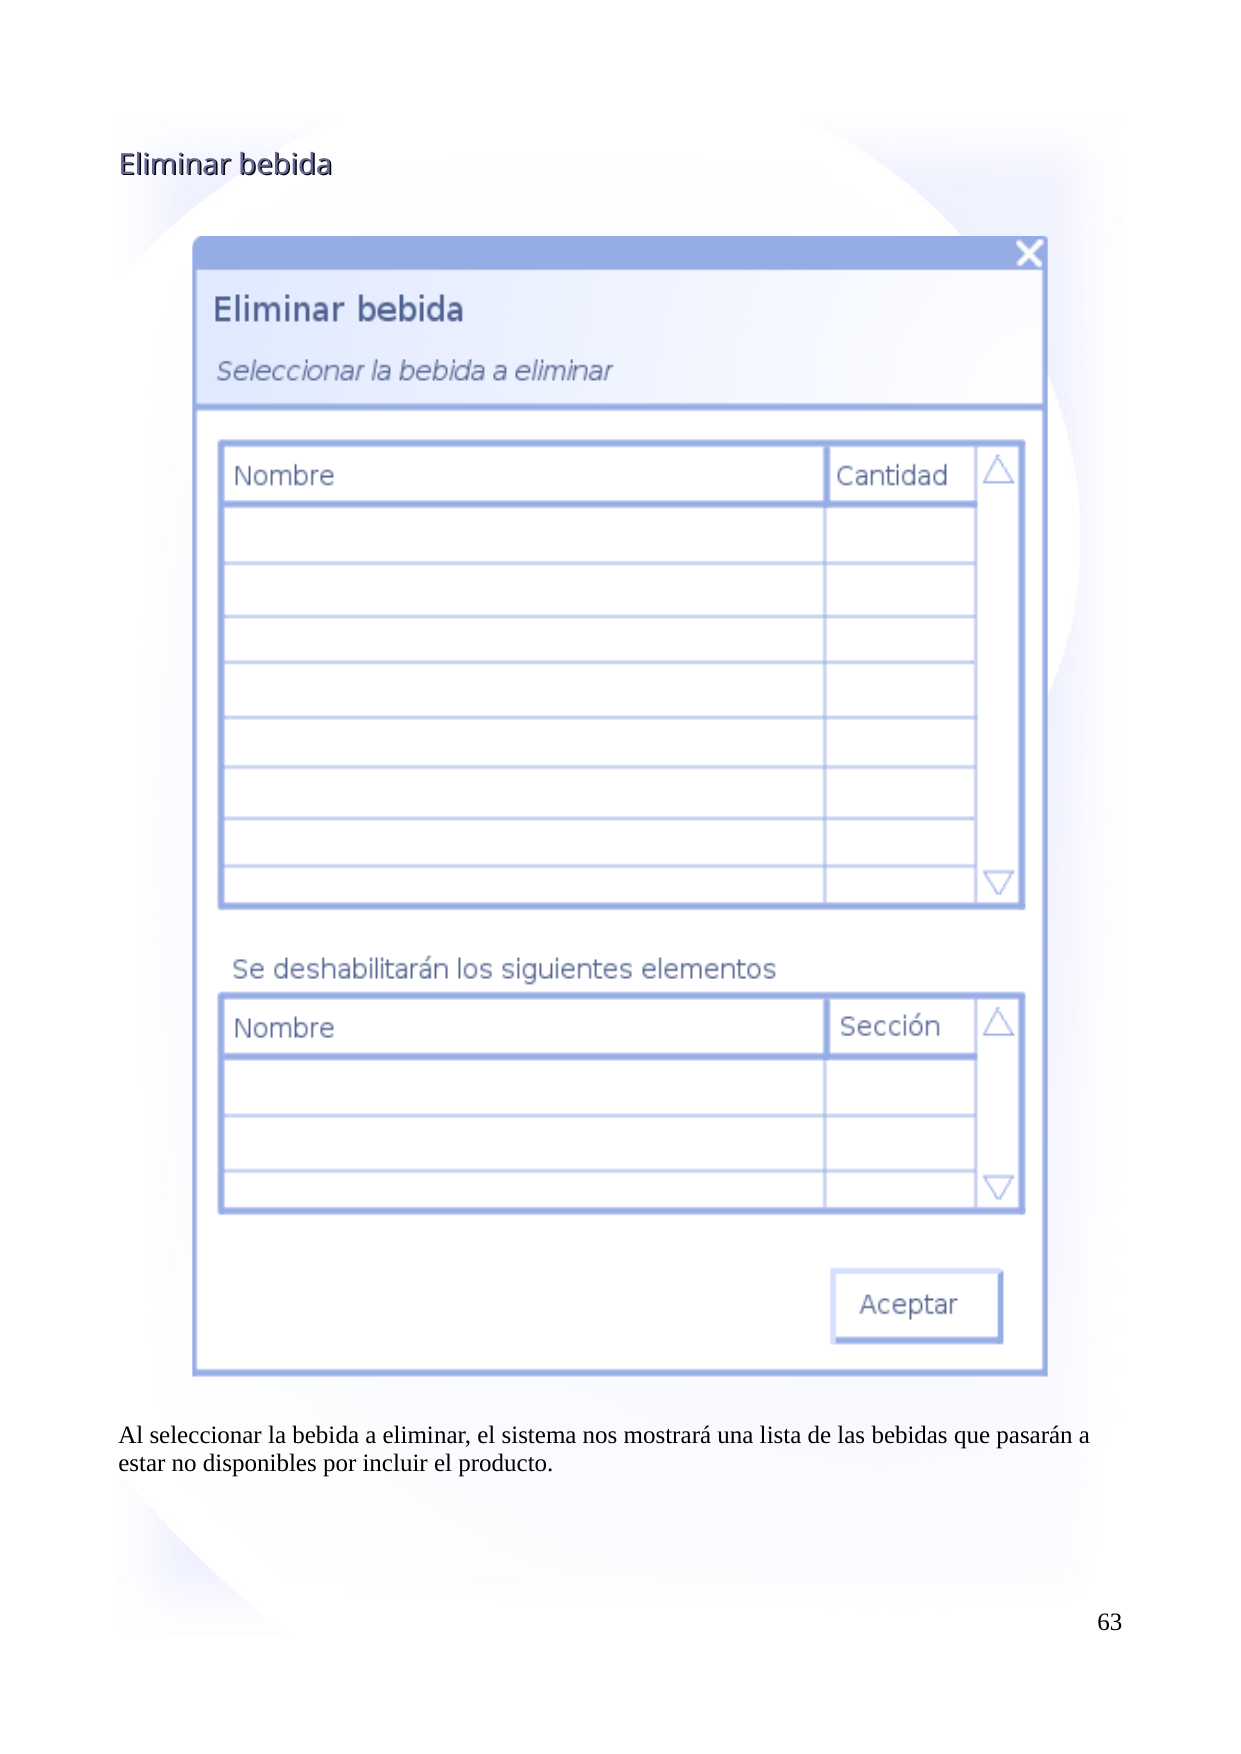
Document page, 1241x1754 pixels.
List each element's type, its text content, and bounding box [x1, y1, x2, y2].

text Al seleccionar la bebida a eliminar, el sistema nos mostrará una lista de las bebidas que pasarán a estar no disponibles por incluir el producto. [118, 1420, 1122, 1477]
picture [118, 183, 1122, 1420]
subtitle Eliminar bebida [118, 143, 1122, 183]
picture [118, 118, 1122, 143]
picture [118, 1477, 1122, 1636]
